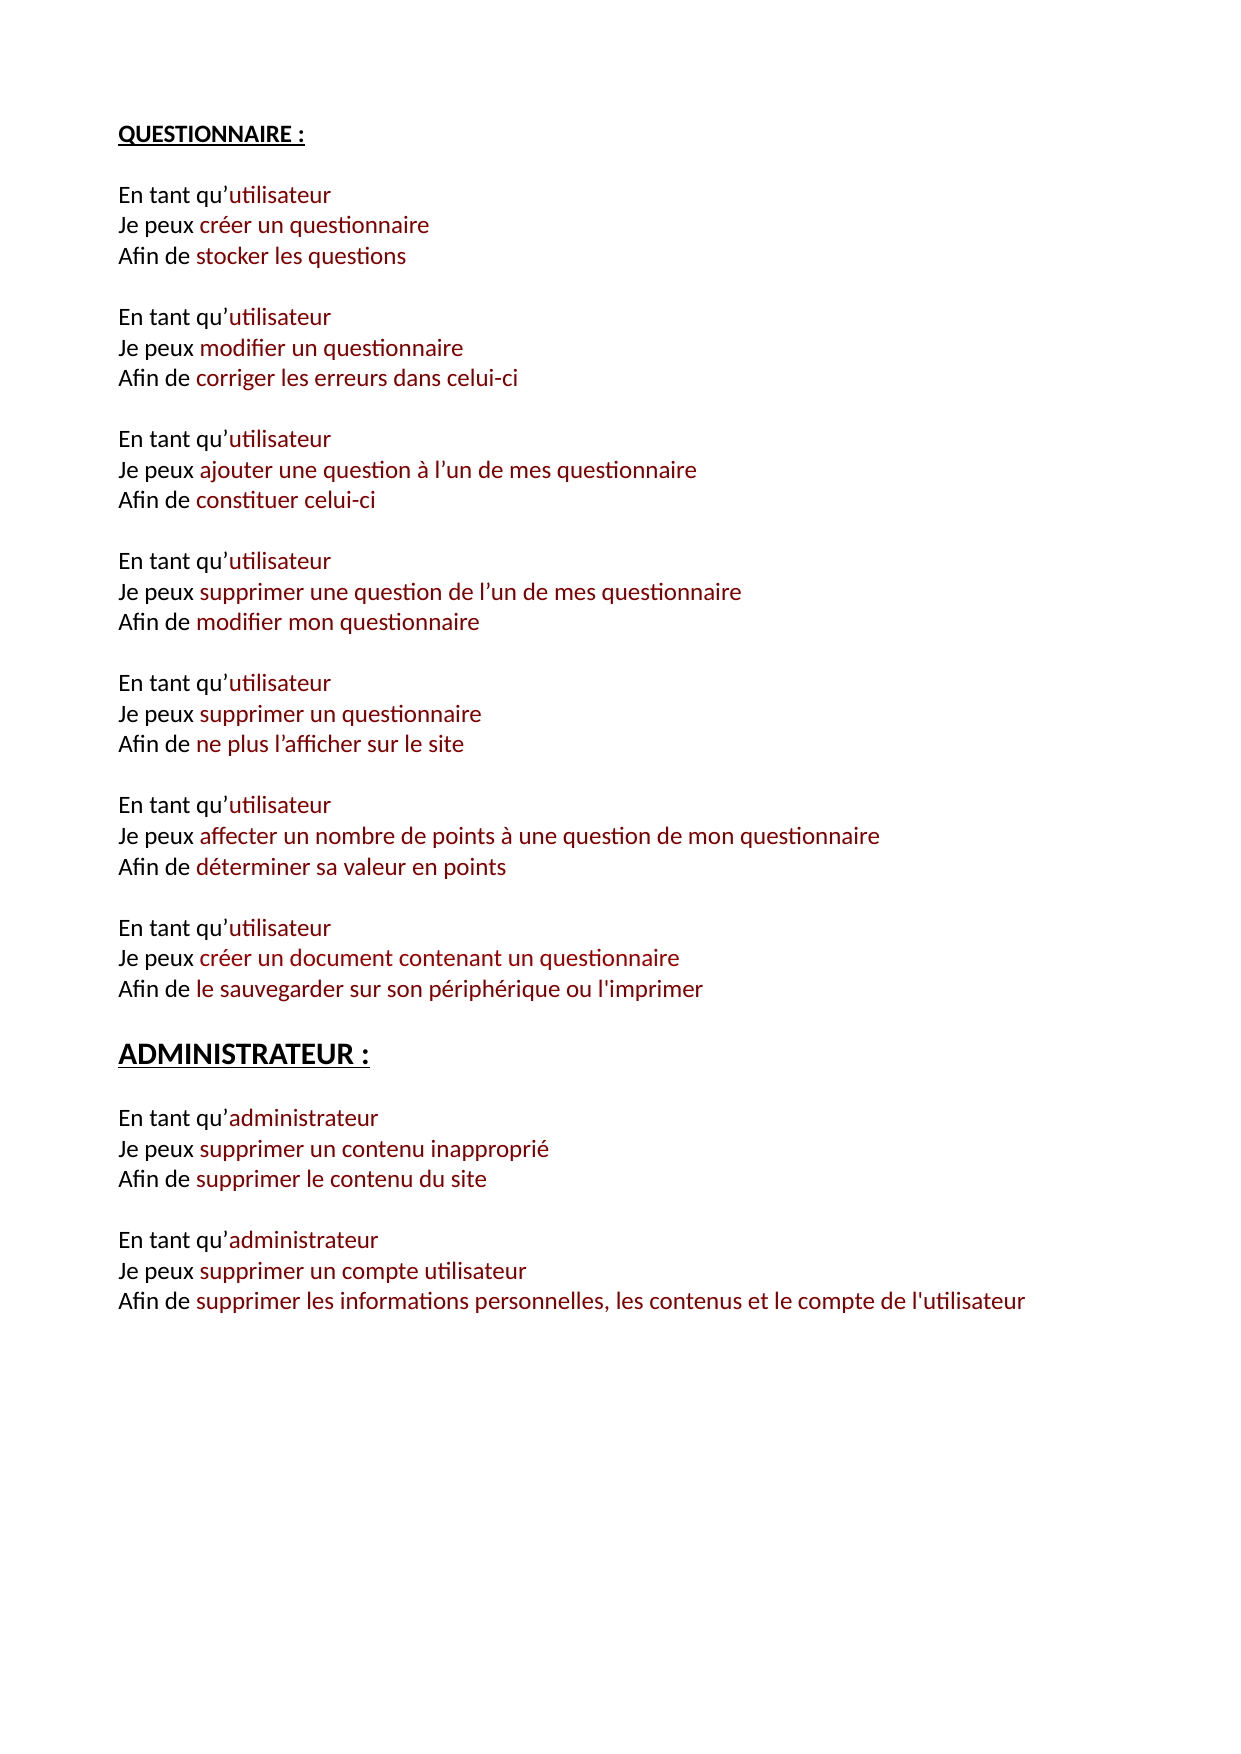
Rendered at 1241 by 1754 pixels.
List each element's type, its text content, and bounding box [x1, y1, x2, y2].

text En tant qu’utilisateur [118, 789, 1122, 820]
text Afin de ne plus l’afficher sur le site [118, 728, 1122, 759]
text Je peux modifier un questionnaire [118, 332, 1122, 362]
text Afin de modifier mon questionnaire [118, 606, 1122, 637]
text QUESTIONNAIRE : [118, 118, 1122, 149]
text Je peux affecter un nombre de points à une question de mon questionnaire [118, 820, 1122, 851]
text ADMINISTRATEUR : [118, 1034, 1122, 1072]
text Je peux supprimer une question de l’un de mes questionnaire [118, 576, 1122, 606]
text En tant qu’utilisateur [118, 545, 1122, 576]
text Afin de supprimer le contenu du site [118, 1163, 1122, 1194]
text Afin de stocker les questions [118, 240, 1122, 271]
text Afin de corriger les erreurs dans celui-ci [118, 362, 1122, 393]
text En tant qu’utilisateur [118, 912, 1122, 942]
text En tant qu’utilisateur [118, 667, 1122, 698]
text En tant qu’utilisateur [118, 423, 1122, 454]
text Je peux supprimer un compte utilisateur [118, 1255, 1122, 1286]
text Je peux ajouter une question à l’un de mes questionnaire [118, 454, 1122, 484]
text Afin de déterminer sa valeur en points [118, 851, 1122, 881]
text En tant qu’utilisateur [118, 179, 1122, 210]
text Je peux créer un questionnaire [118, 210, 1122, 240]
text En tant qu’utilisateur [118, 301, 1122, 332]
text En tant qu’administrateur [118, 1224, 1122, 1255]
text En tant qu’administrateur [118, 1102, 1122, 1133]
text Je peux supprimer un questionnaire [118, 698, 1122, 728]
text Je peux créer un document contenant un questionnaire [118, 942, 1122, 973]
text Afin de supprimer les informations personnelles, les contenus et le compte de l'utilisateur [118, 1286, 1122, 1316]
text Afin de constituer celui-ci [118, 484, 1122, 515]
text Afin de le sauvegarder sur son périphérique ou l'imprimer [118, 973, 1122, 1003]
text Je peux supprimer un contenu inapproprié [118, 1133, 1122, 1163]
